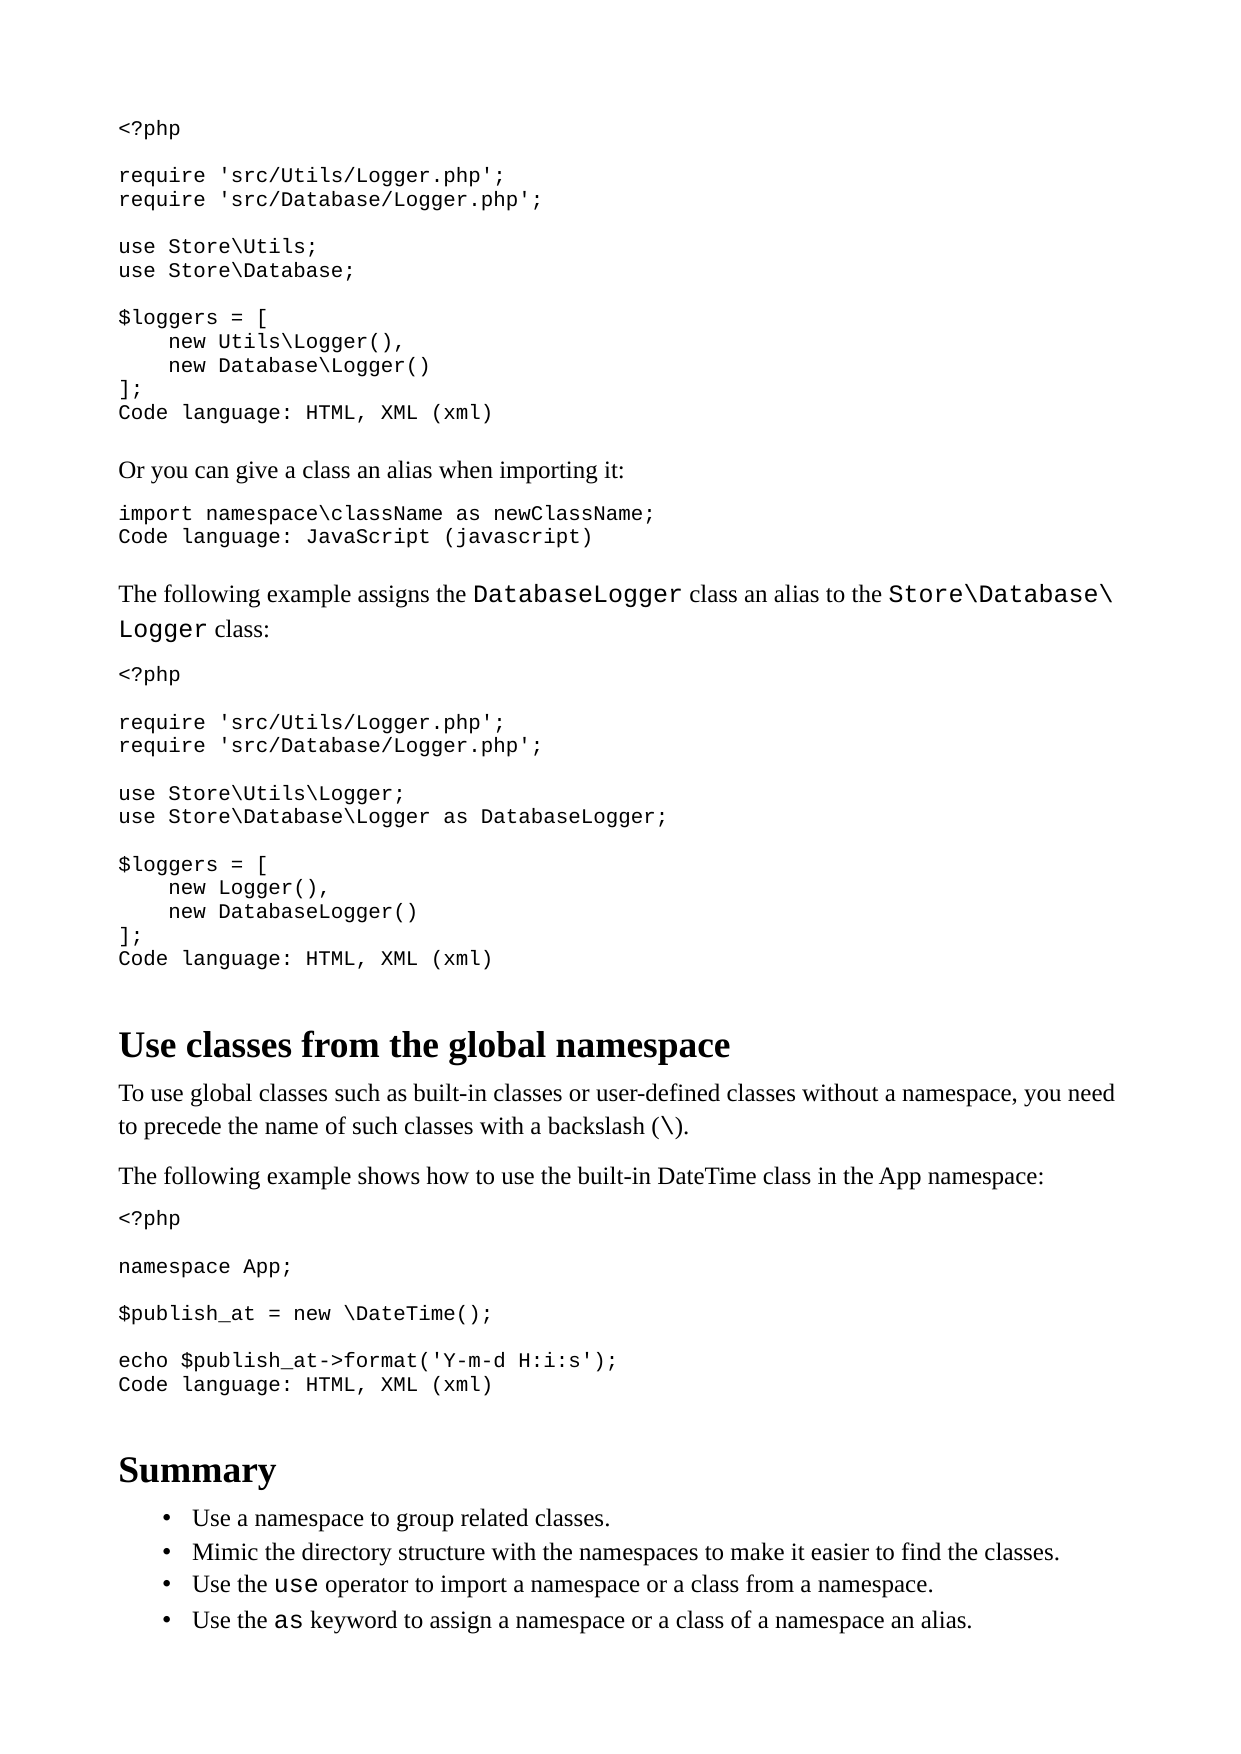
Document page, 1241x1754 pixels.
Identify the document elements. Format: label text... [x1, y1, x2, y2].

text import namespace\className as newClassName; [118, 503, 1122, 526]
list Use the use operator to import a namespace or a class from a namespace. [162, 1569, 1122, 1600]
list Use a namespace to group related classes. [162, 1503, 1122, 1532]
text use Store\Utils\Logger; [118, 783, 1122, 806]
text new Logger(), [118, 877, 1122, 901]
text $loggers = [ [118, 307, 1122, 331]
text Code language: HTML, XML (xml) [118, 948, 1122, 972]
text To use global classes such as built-in classes or user-defined classes without a namespace, you need to precede the name of such classes with a backslash (\). [118, 1078, 1122, 1142]
text <?php [118, 1208, 1122, 1232]
text The following example assigns the DatabaseLogger class an alias to the Store\Database\Logger class: [118, 579, 1122, 645]
subtitle Use classes from the global namespace [118, 1022, 1122, 1065]
text Or you can give a class an alias when importing it: [118, 455, 1122, 484]
text namespace App; [118, 1256, 1122, 1279]
text use Store\Database; [118, 260, 1122, 284]
text Code language: HTML, XML (xml) [118, 402, 1122, 426]
text Code language: HTML, XML (xml) [118, 1374, 1122, 1398]
text require 'src/Utils/Logger.php'; [118, 712, 1122, 735]
text require 'src/Database/Logger.php'; [118, 189, 1122, 213]
text new Database\Logger() [118, 354, 1122, 378]
text require 'src/Utils/Logger.php'; [118, 165, 1122, 189]
text require 'src/Database/Logger.php'; [118, 735, 1122, 759]
text echo $publish_at->format('Y-m-d H:i:s'); [118, 1350, 1122, 1374]
text ]; [118, 378, 1122, 402]
text <?php [118, 664, 1122, 688]
list Use the as keyword to assign a namespace or a class of a namespace an alias. [162, 1605, 1122, 1636]
text $publish_at = new \DateTime(); [118, 1303, 1122, 1327]
text new Utils\Logger(), [118, 331, 1122, 354]
text new DatabaseLogger() [118, 901, 1122, 924]
subtitle Summary [118, 1448, 1122, 1491]
list Mimic the directory structure with the namespaces to make it easier to find the classes. [162, 1537, 1122, 1565]
text ]; [118, 924, 1122, 948]
text use Store\Database\Logger as DatabaseLogger; [118, 806, 1122, 830]
text use Store\Utils; [118, 236, 1122, 260]
text $loggers = [ [118, 854, 1122, 877]
text Code language: JavaScript (javascript) [118, 526, 1122, 550]
text <?php [118, 118, 1122, 142]
text The following example shows how to use the built-in DateTime class in the App namespace: [118, 1161, 1122, 1189]
